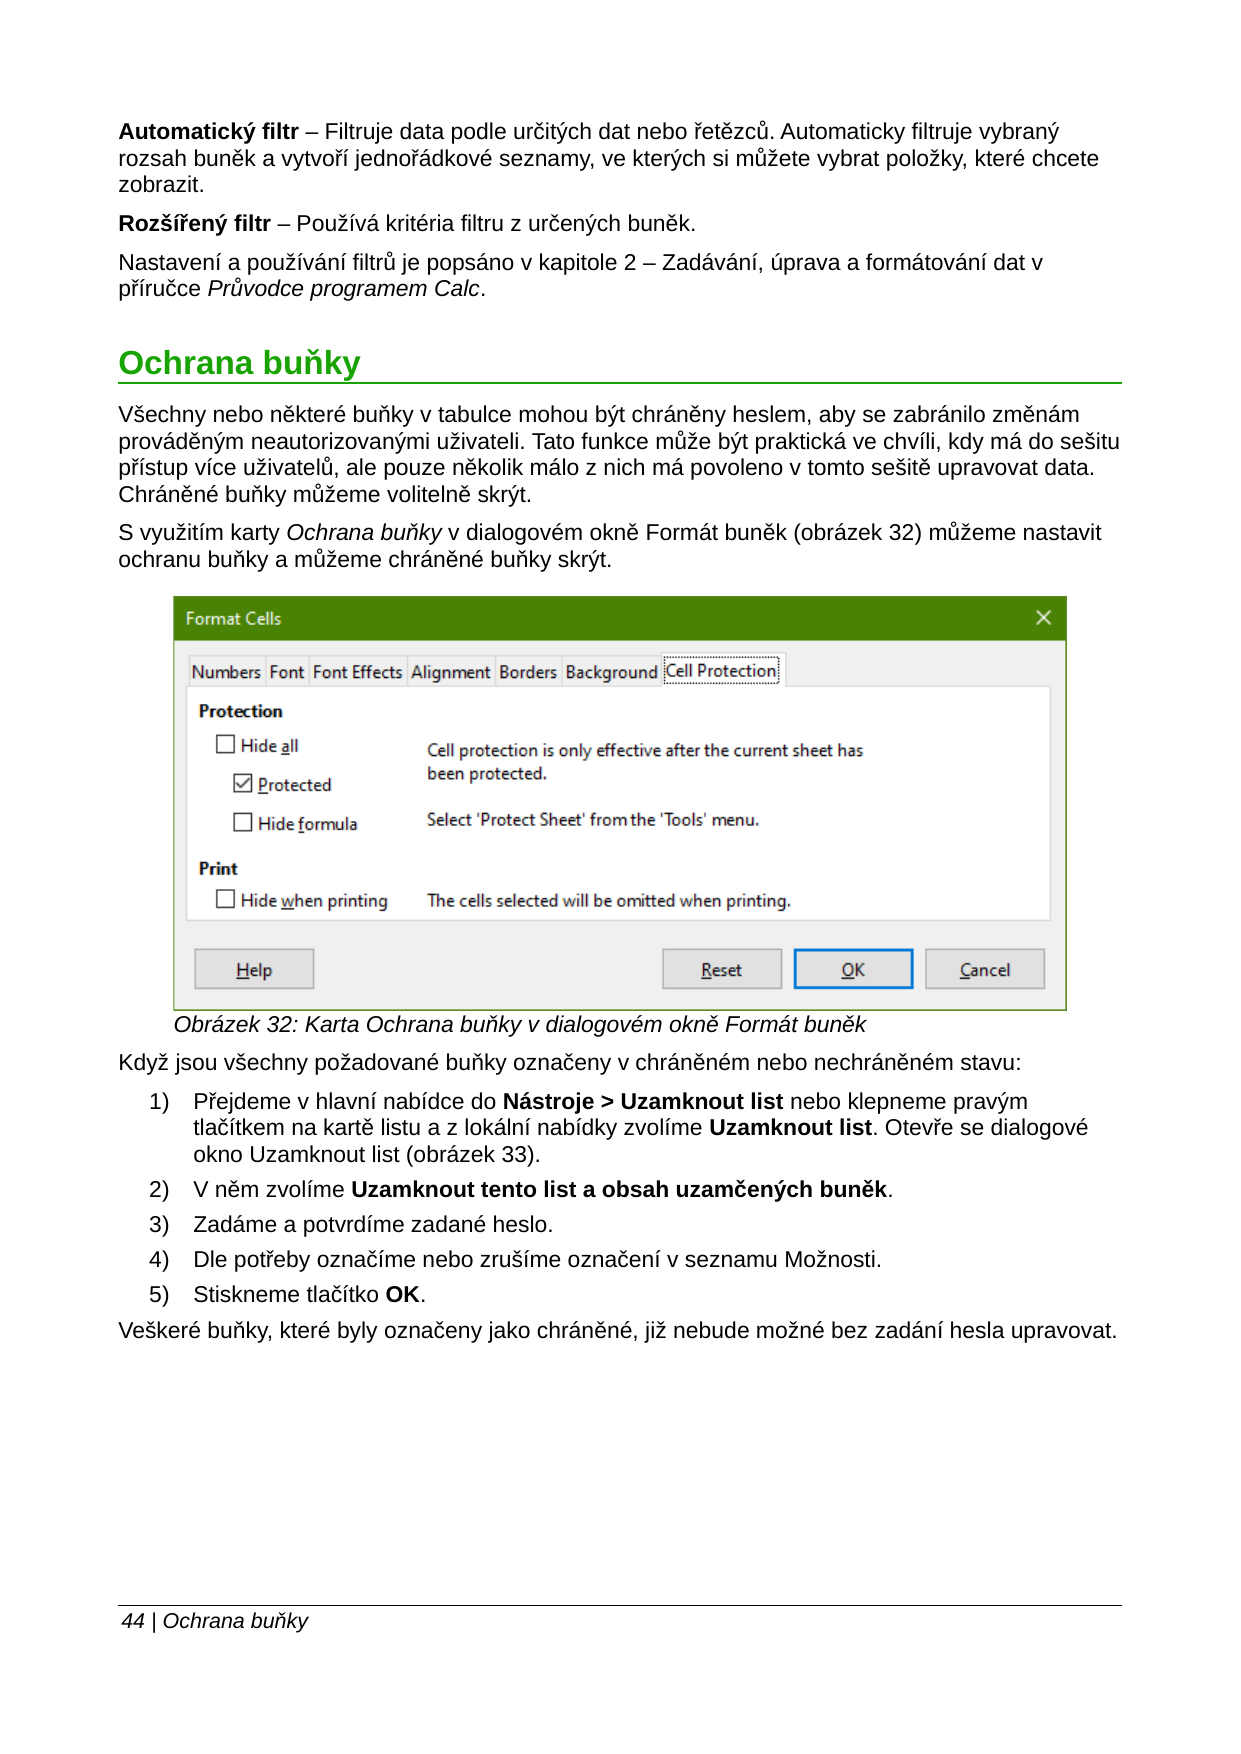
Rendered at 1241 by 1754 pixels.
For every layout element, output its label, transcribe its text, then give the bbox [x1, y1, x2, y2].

subtitle Ochrana buňky [118, 343, 1122, 382]
list Přejdeme v hlavní nabídce do Nástroje > Uzamknout list nebo klepneme pravým tlačítkem na kartě listu a z lokální nabídky zvolíme Uzamknout list. Otevře se dialogové okno Uzamknout list (obrázek 33). [169, 1088, 1122, 1167]
list V něm zvolíme Uzamknout tento list a obsah uzamčených buněk. [169, 1176, 1122, 1202]
text Rozšířený filtr – Používá kritéria filtru z určených buněk. [118, 210, 1122, 236]
picture [173, 596, 1067, 1011]
list Když jsou všechny požadované buňky označeny v chráněném nebo nechráněném stavu: [118, 1049, 1122, 1075]
list Zadáme a potvrdíme zadané heslo. [169, 1211, 1122, 1237]
text Automatický filtr – Filtruje data podle určitých dat nebo řetězců. Automaticky filtruje vybraný rozsah buněk a vytvoří jednořádkové seznamy, ve kterých si můžete vybrat položky, které chcete zobrazit. [118, 118, 1122, 197]
list Stiskneme tlačítko OK. [169, 1281, 1122, 1308]
text Obrázek 32: Karta Ochrana buňky v dialogovém okně Formát buněk [173, 1011, 1067, 1037]
list Dle potřeby označíme nebo zrušíme označení v seznamu Možnosti. [169, 1246, 1122, 1273]
text S využitím karty Ochrana buňky v dialogovém okně Formát buněk (obrázek 32) můžeme nastavit ochranu buňky a můžeme chráněné buňky skrýt. [118, 519, 1122, 572]
text Nastavení a používání filtrů je popsáno v kapitole 2 – Zadávání, úprava a formátování dat v příručce Průvodce programem Calc. [118, 248, 1122, 301]
list Všechny nebo některé buňky v tabulce mohou být chráněny heslem, aby se zabránilo změnám prováděným neautorizovanými uživateli. Tato funkce může být praktická ve chvíli, kdy má do sešitu přístup více uživatelů, ale pouze několik málo z nich má povoleno v tomto sešitě upravovat data. Chráněné buňky můžeme volitelně skrýt. [118, 401, 1122, 507]
text Veškeré buňky, které byly označeny jako chráněné, již nebude možné bez zadání hesla upravovat. [118, 1317, 1122, 1343]
